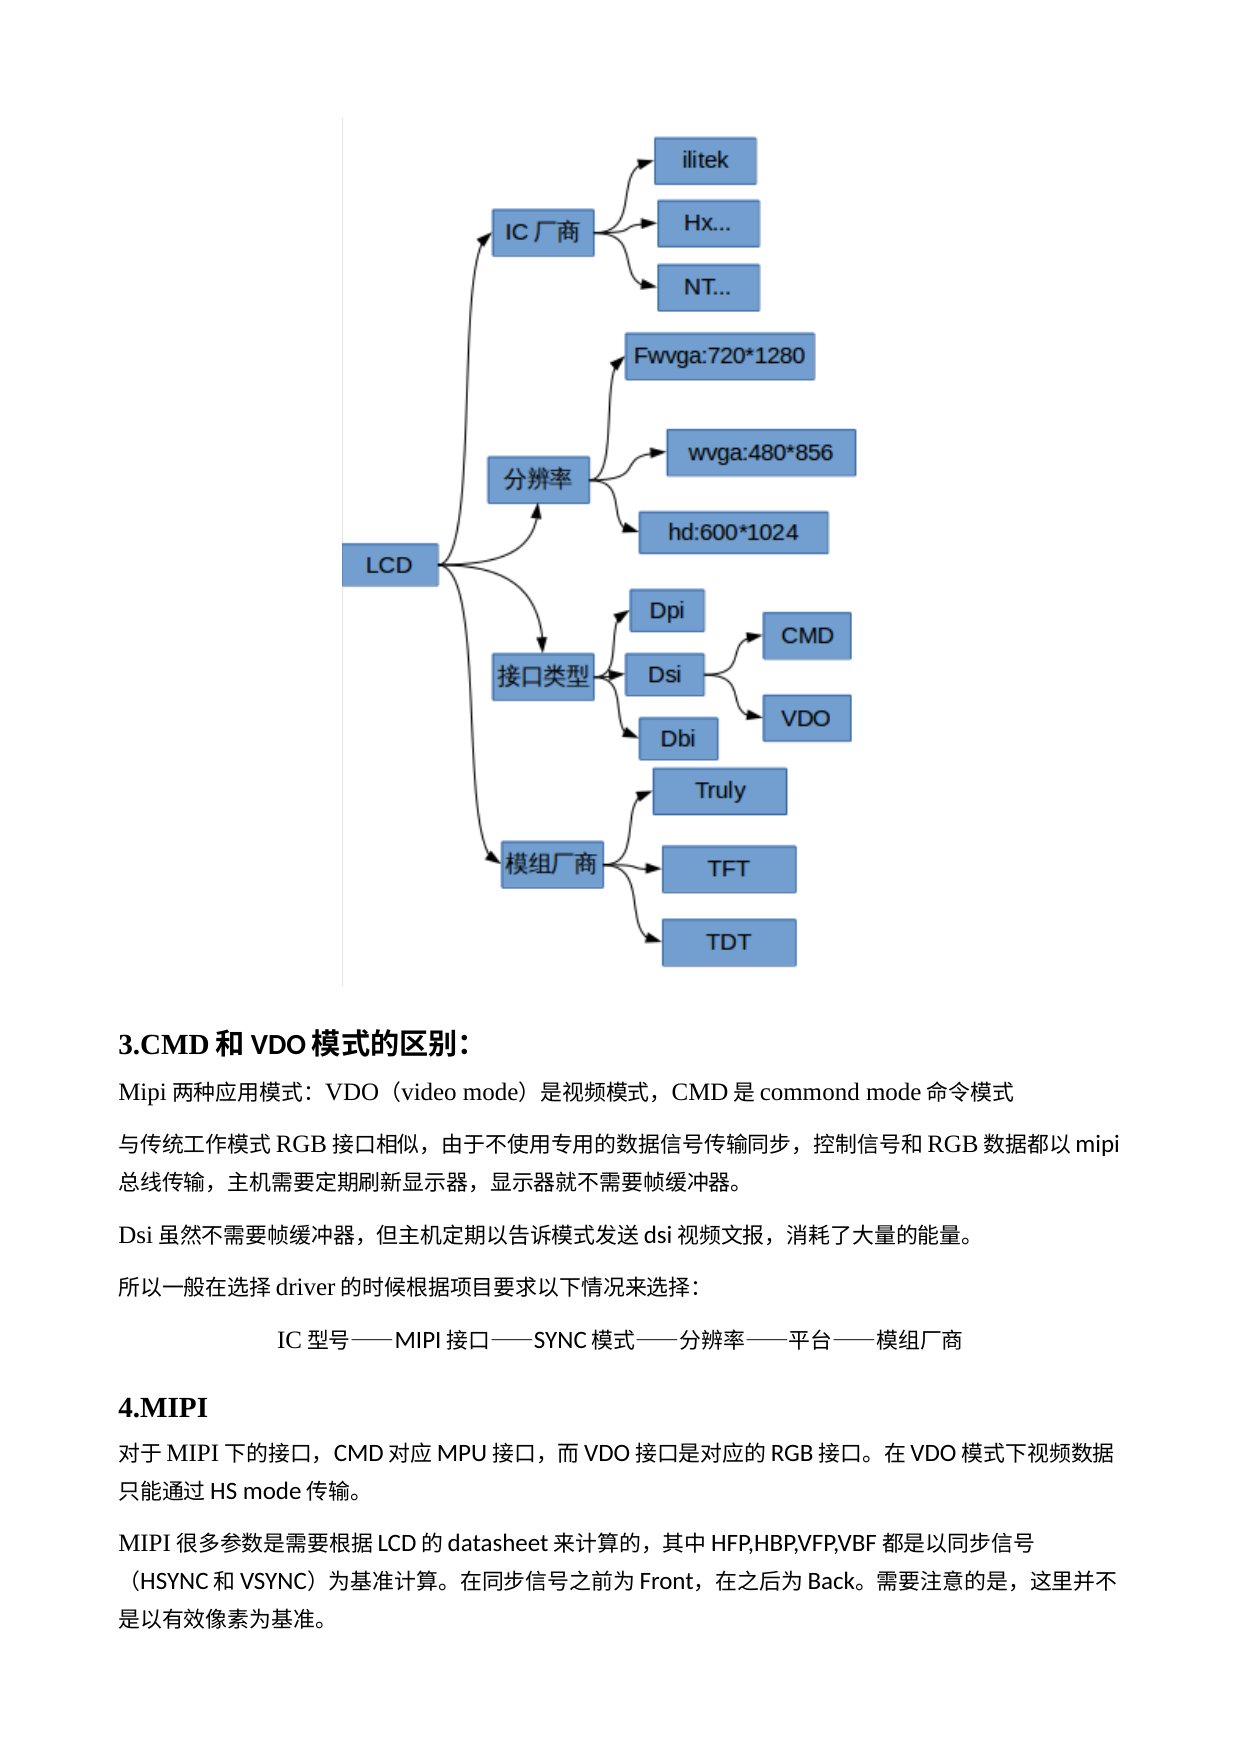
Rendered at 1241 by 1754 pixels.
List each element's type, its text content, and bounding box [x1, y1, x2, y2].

picture [342, 118, 899, 986]
subtitle 3.CMD和VDO模式的区别： [118, 1020, 1122, 1062]
text MIPI很多参数是需要根据LCD的datasheet来计算的，其中HFP,HBP,VFP,VBF都是以同步信号（HSYNC和VSYNC）为基准计算。在同步信号之前为Front，在之后为Back。需要注意的是，这里并不是以有效像素为基准。 [118, 1526, 1122, 1634]
text Dsi虽然不需要帧缓冲器，但主机定期以告诉模式发送dsi视频文报，消耗了大量的能量。 [118, 1218, 1122, 1249]
text 与传统工作模式RGB接口相似，由于不使用专用的数据信号传输同步，控制信号和RGB数据都以mipi总线传输，主机需要定期刷新显示器，显示器就不需要帧缓冲器。 [118, 1127, 1122, 1197]
text IC型号——MIPI接口——SYNC模式——分辨率——平台——模组厂商 [118, 1323, 1122, 1354]
subtitle 4.MIPI [118, 1390, 1122, 1423]
text 对于MIPI下的接口，CMD对应MPU接口，而VDO接口是对应的RGB接口。在VDO模式下视频数据只能通过HS mode传输。 [118, 1436, 1122, 1506]
text Mipi两种应用模式：VDO（video mode）是视频模式，CMD是commond mode命令模式 [118, 1075, 1122, 1107]
text 所以一般在选择driver的时候根据项目要求以下情况来选择： [118, 1270, 1122, 1302]
